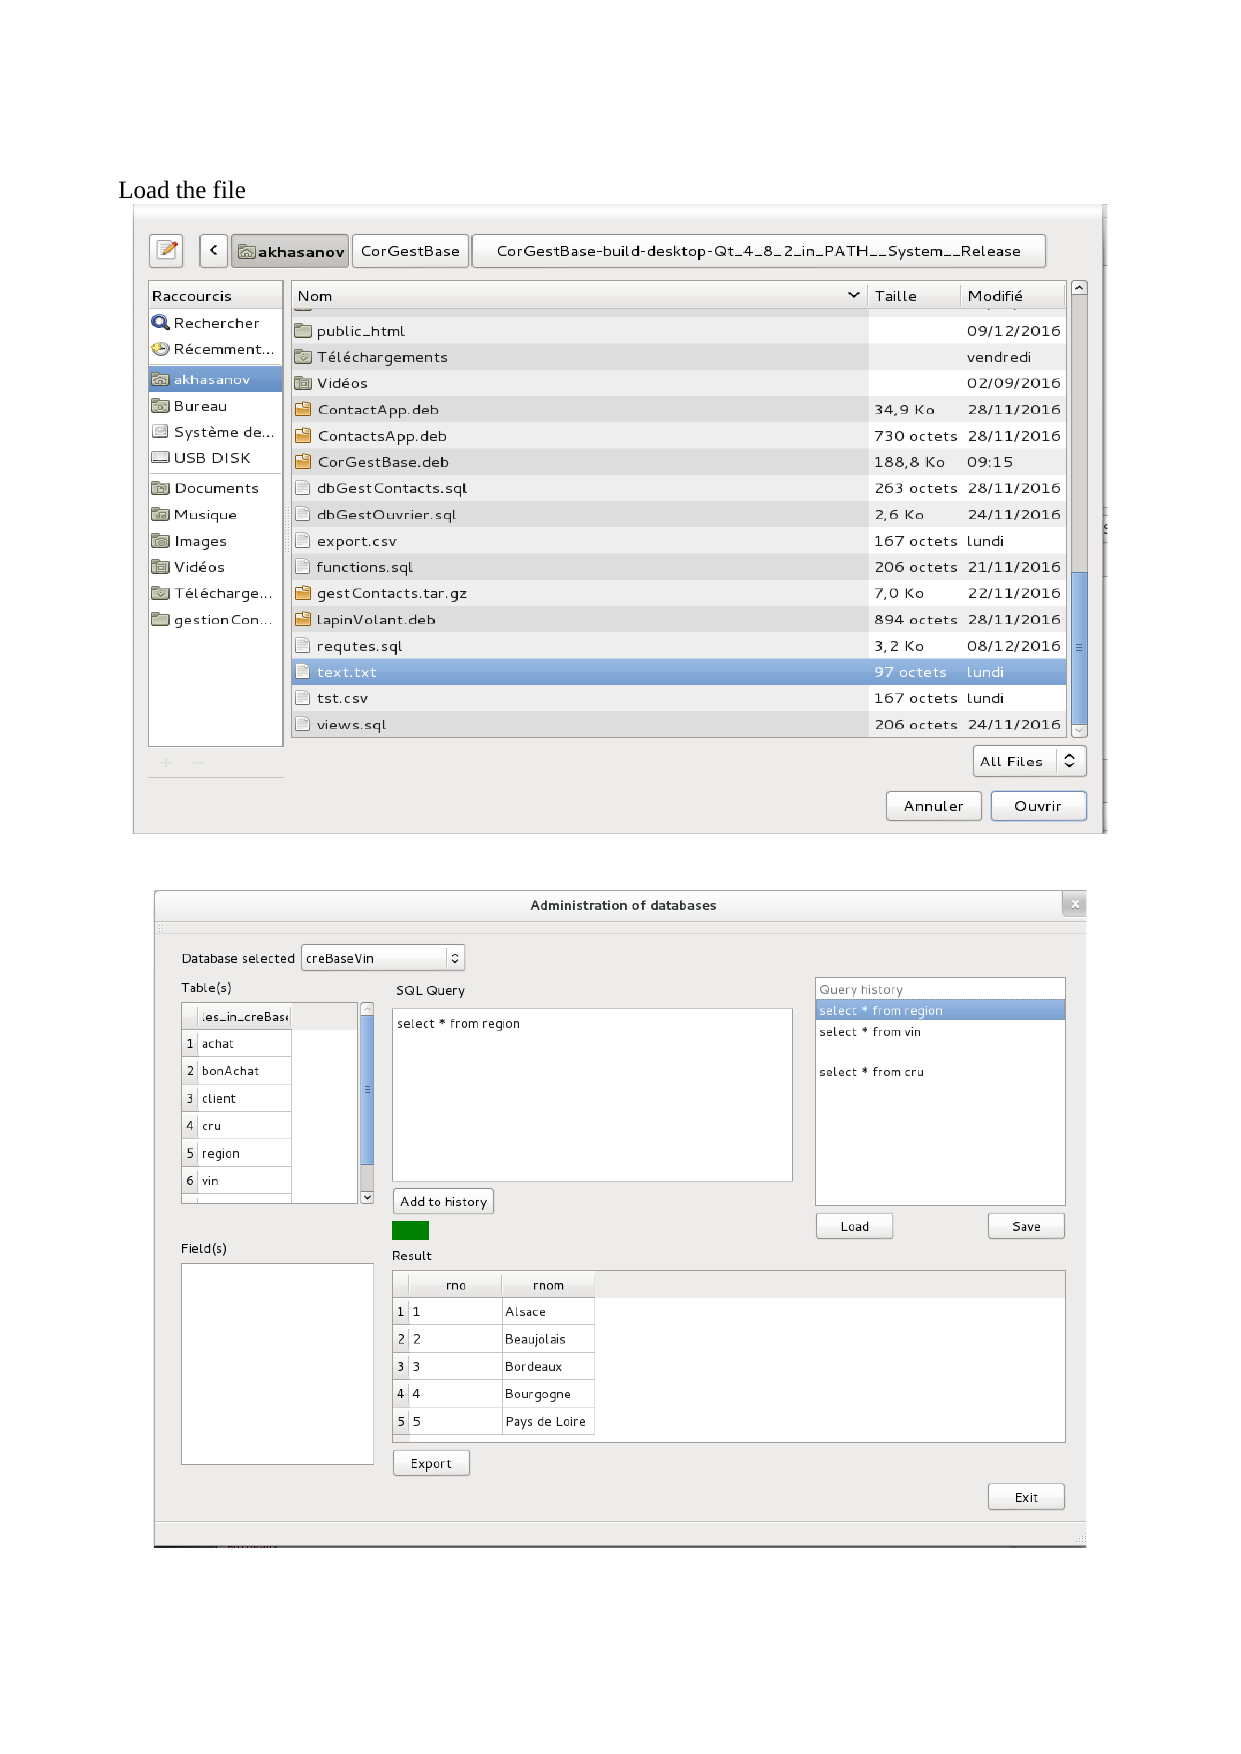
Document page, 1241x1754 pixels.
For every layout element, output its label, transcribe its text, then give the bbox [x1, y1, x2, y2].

picture [153, 890, 1087, 1548]
picture [132, 204, 1108, 834]
text Load the file [118, 176, 1122, 204]
